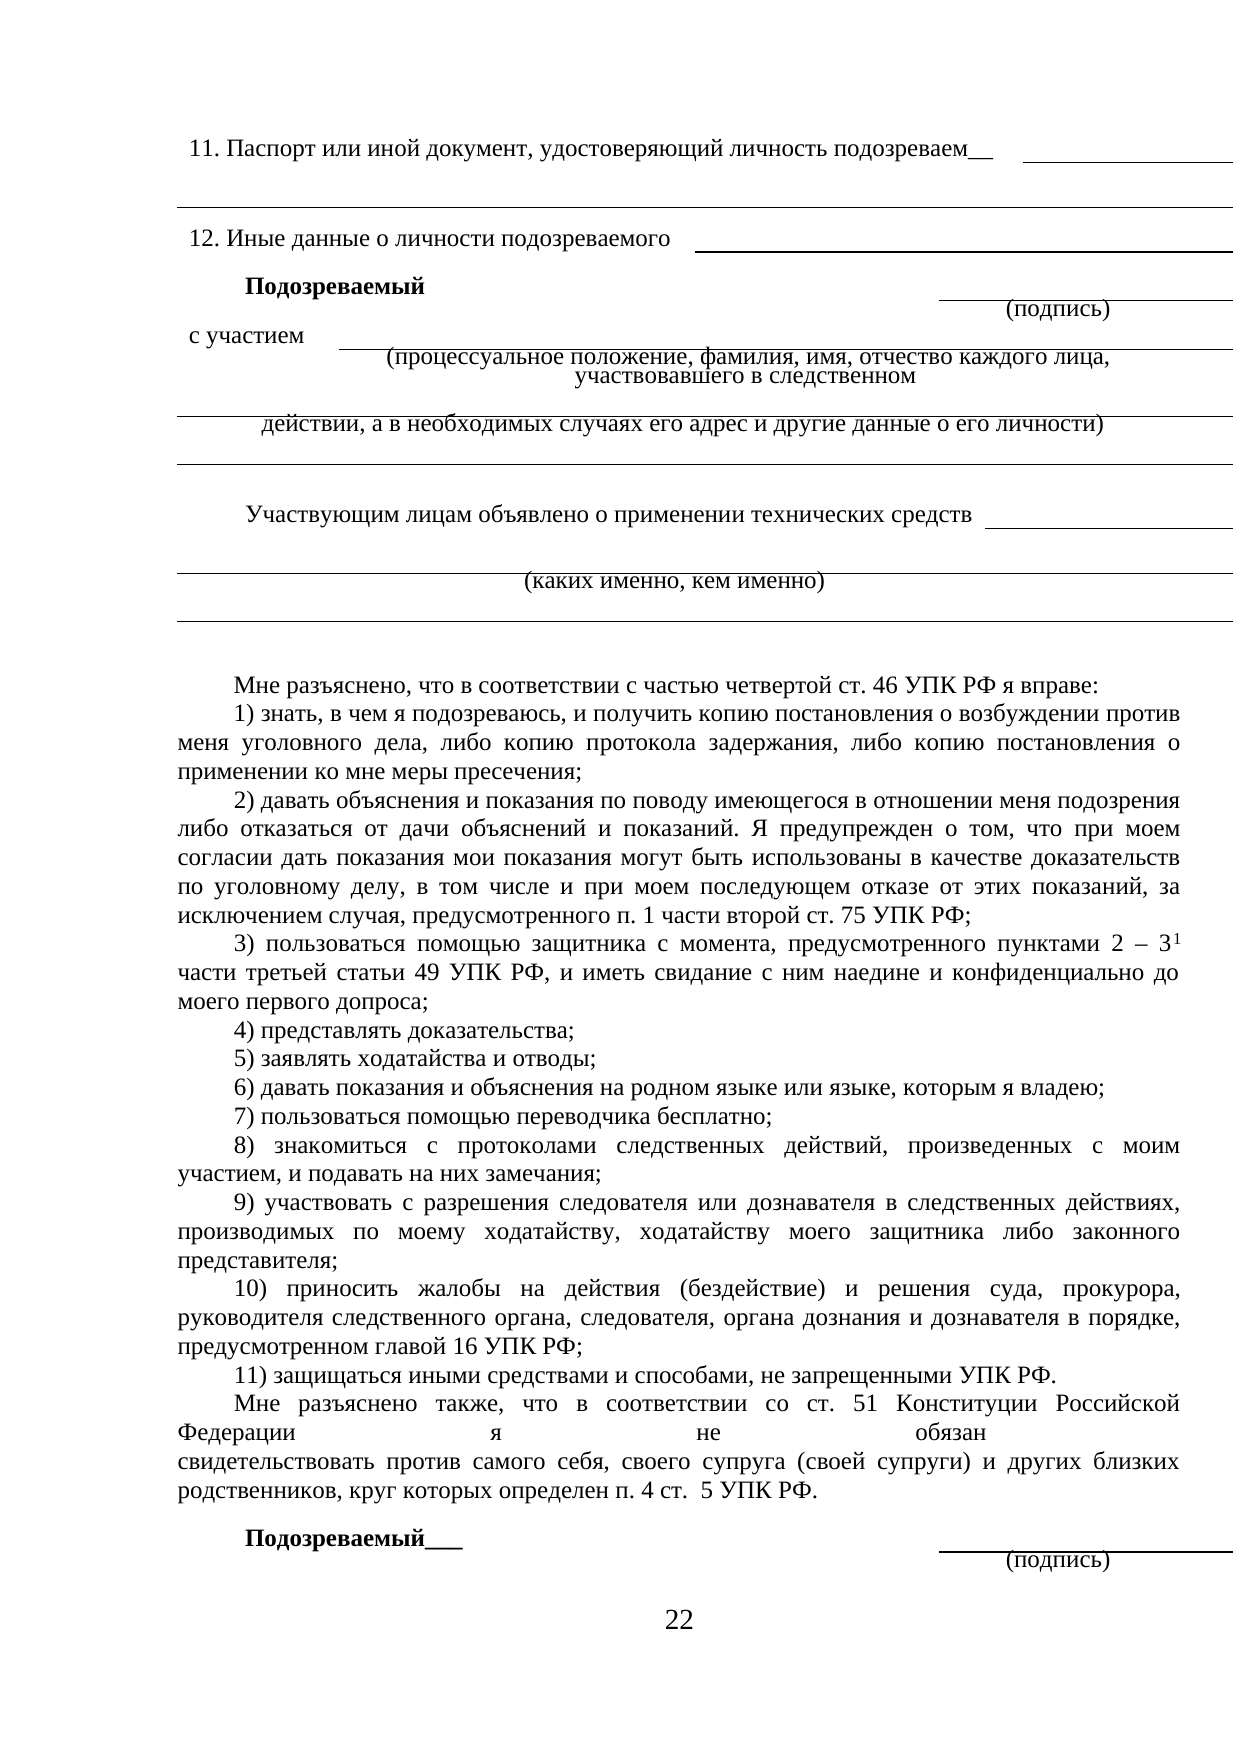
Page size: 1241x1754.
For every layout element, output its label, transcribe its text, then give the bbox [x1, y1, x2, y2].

table_header [177, 548, 1233, 573]
table_header [939, 271, 1233, 300]
table_header 11. Паспорт или иной документ, удостоверяющий личность подозреваем__ [177, 137, 1023, 162]
table_header [177, 387, 1233, 416]
table_header Подозреваемый [177, 271, 938, 300]
text (подпись) [927, 1552, 1107, 1571]
text (подпись) [1106, 1553, 1188, 1571]
table_header [1023, 137, 1233, 162]
text 5) заявлять ходатайства и отводы; [177, 1043, 1181, 1072]
text 6) давать показания и объяснения на родном языке или языке, которым я владею; [177, 1072, 1181, 1101]
table_header [177, 436, 1233, 464]
text 3) пользоваться помощью защитника с момента, предусмотренного пунктами 2 – 31 части третьей статьи 49 УПК РФ, и иметь свидание с ним наедине и конфиденциально до моего первого допроса; [177, 928, 1181, 1015]
table_header [177, 593, 1233, 621]
text 7) пользоваться помощью переводчика бесплатно; [177, 1101, 1181, 1130]
table_header Подозреваемый___ [177, 1526, 938, 1551]
text действии, а в необходимых случаях его адрес и другие данные о его личности) [177, 417, 1188, 436]
text Мне разъяснено также, что в соответствии со ст. 51 Конституции Российской Федерации я не обязан свидетельствовать против самого себя, своего супруга (своей супруги) и других близких родственников, круг которых определен п. 4 ст. 5 УПК РФ. [177, 1388, 1181, 1503]
text 9) участвовать с разрешения следователя или дознавателя в следственных действиях, производимых по моему ходатайству, ходатайству моего защитника либо законного представителя; [177, 1187, 1181, 1273]
text (процессуальное положение, фамилия, имя, отчество каждого лица, участвовавшего в следственном [308, 349, 1188, 387]
table_header Участвующим лицам объявлено о применении технических средств [177, 503, 985, 528]
table_header [695, 226, 1233, 251]
table_header 12. Иные данные о личности подозреваемого [177, 226, 695, 251]
text 11) защищаться иными средствами и способами, не запрещенными УПК РФ. [177, 1360, 1181, 1388]
text 8) знакомиться с протоколами следственных действий, произведенных с моим участием, и подавать на них замечания; [177, 1130, 1181, 1187]
text (подпись) [927, 301, 1107, 320]
text 4) представлять доказательства; [177, 1015, 1181, 1043]
text Мне разъяснено, что в соответствии с частью четвертой ст. 46 УПК РФ я вправе: [177, 670, 1181, 698]
text (каких именно, кем именно) [168, 574, 821, 592]
text 10) приносить жалобы на действия (бездействие) и решения суда, прокурора, руководителя следственного органа, следователя, органа дознания и дознавателя в порядке, предусмотренном главой 16 УПК РФ; [177, 1273, 1181, 1360]
text 1) знать, в чем я подозреваюсь, и получить копию постановления о возбуждении против меня уголовного дела, либо копию протокола задержания, либо копию постановления о применении ко мне меры пресечения; [177, 698, 1181, 785]
text (каких именно, кем именно) [820, 574, 1181, 592]
table_header [177, 182, 1233, 207]
table_header [339, 320, 1233, 348]
table_header [985, 503, 1233, 528]
table_header с участием [177, 320, 338, 348]
text (подпись) [1106, 301, 1188, 320]
text 2) давать объяснения и показания по поводу имеющегося в отношении меня подозрения либо отказаться от дачи объяснений и показаний. Я предупрежден о том, что при моем согласии дать показания мои показания могут быть использованы в качестве доказательств по уголовному делу, в том числе и при моем последующем отказе от этих показаний, за исключением случая, предусмотренного п. 1 части второй ст. 75 УПК РФ; [177, 785, 1181, 928]
table_header [939, 1526, 1233, 1551]
